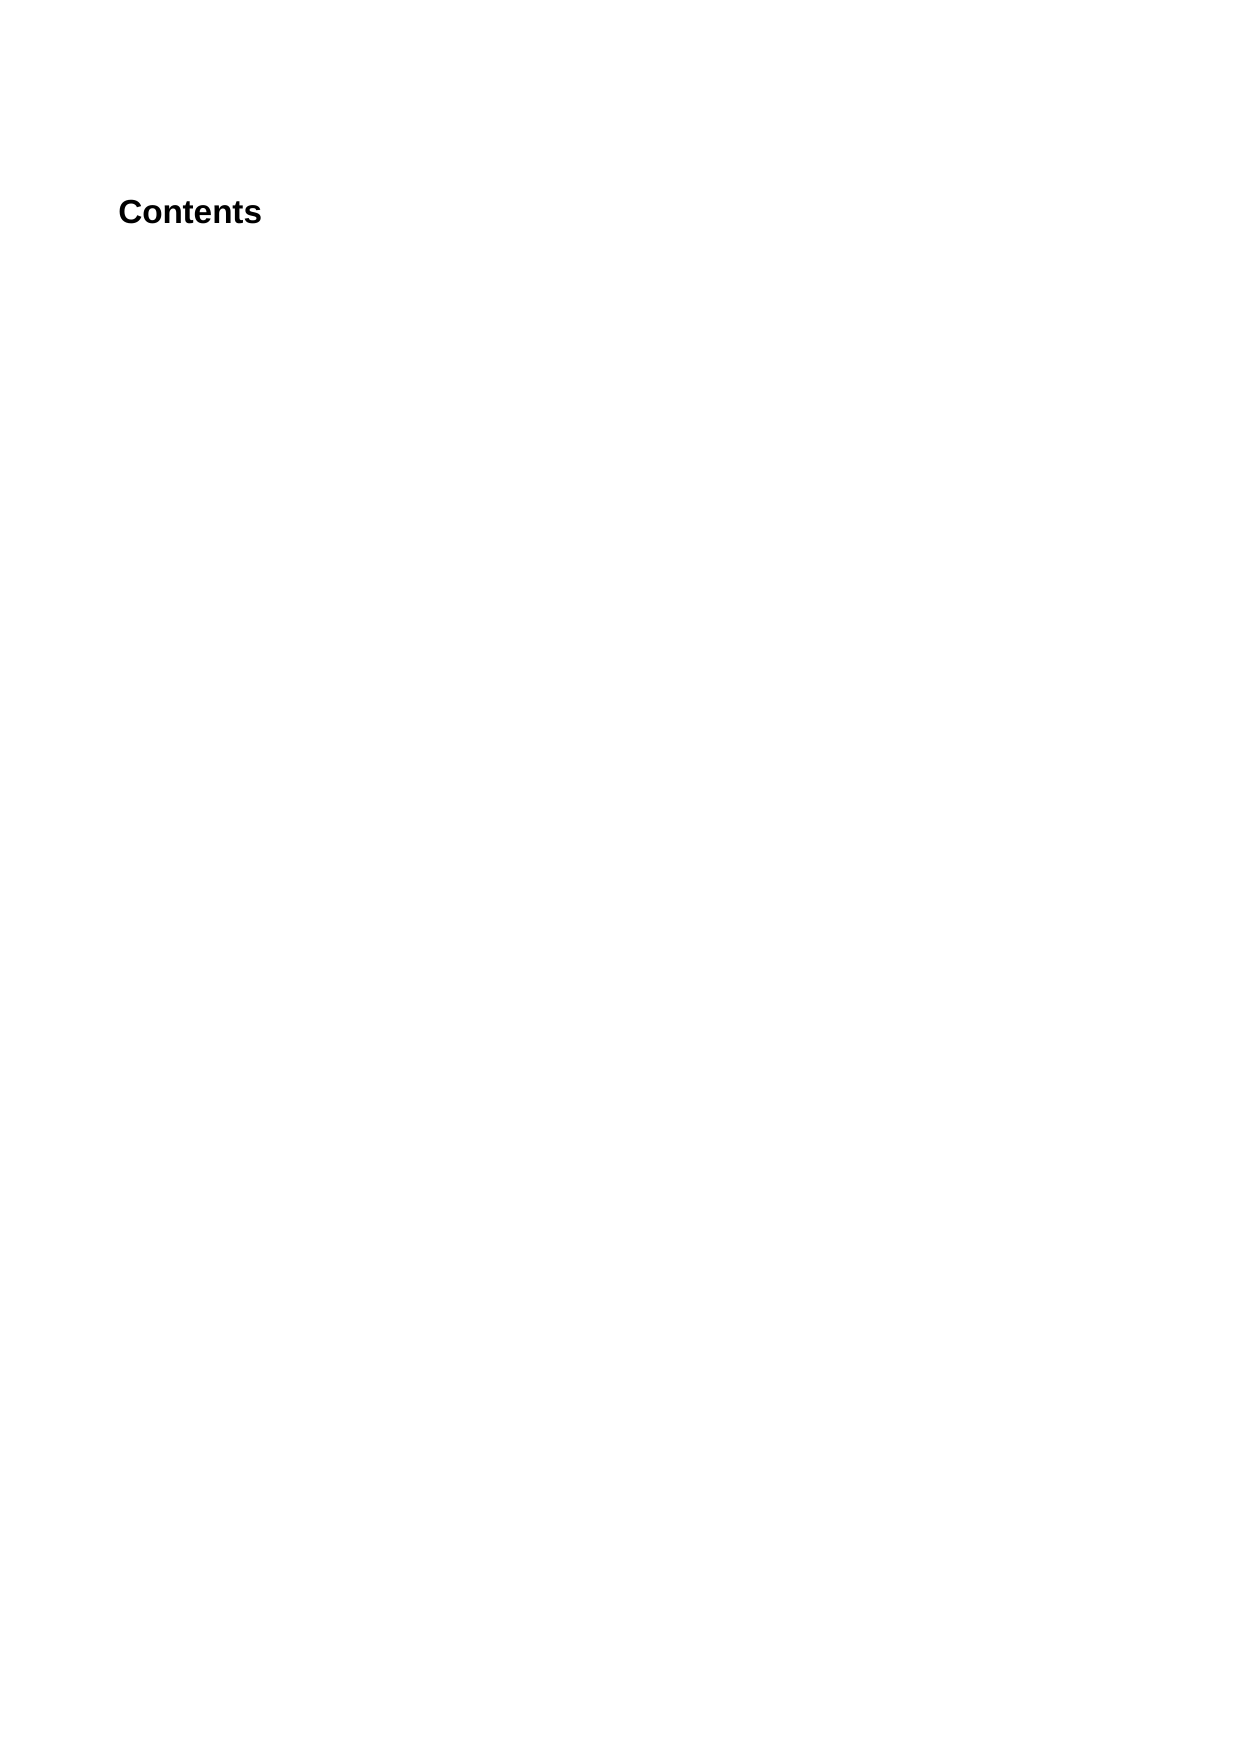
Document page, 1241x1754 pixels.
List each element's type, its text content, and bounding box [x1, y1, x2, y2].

subtitle Contents [118, 193, 1122, 230]
